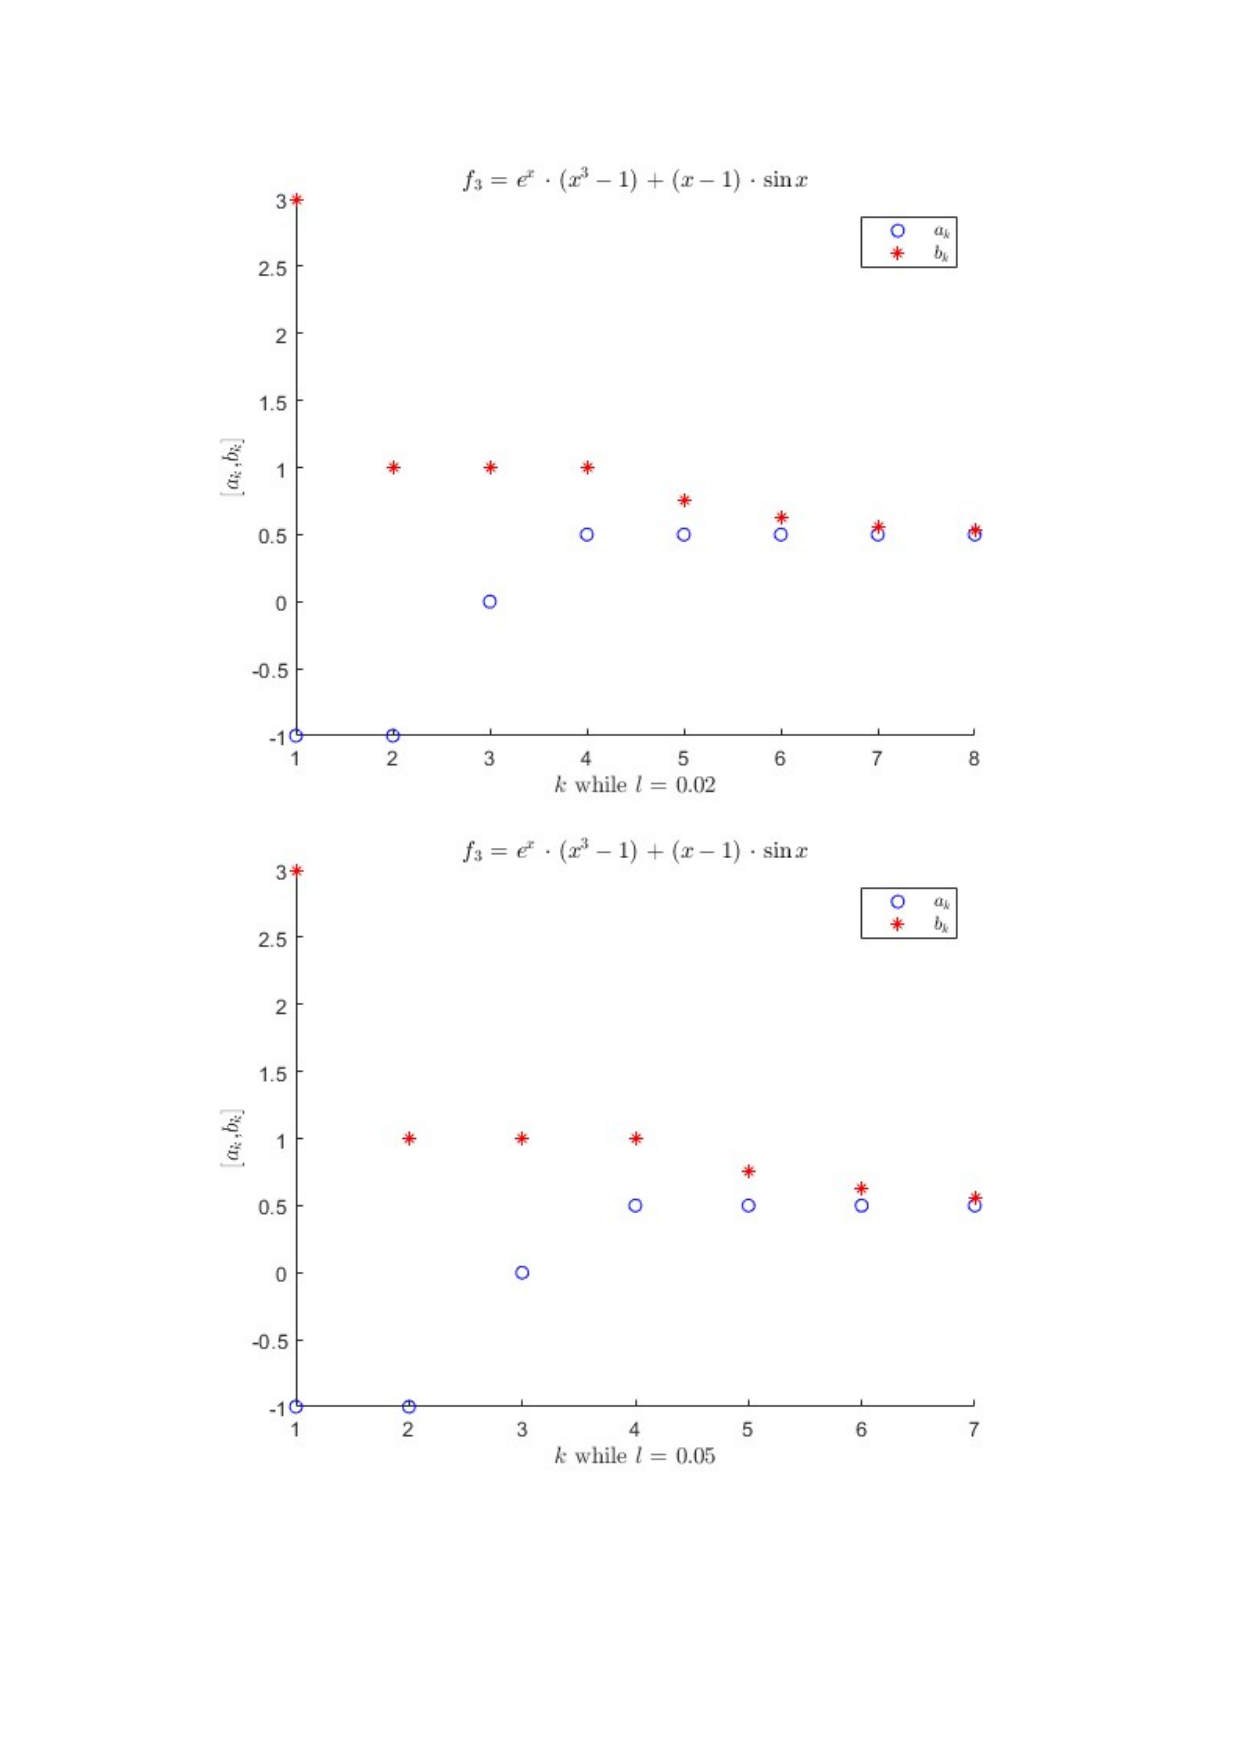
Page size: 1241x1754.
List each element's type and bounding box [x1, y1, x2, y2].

picture [182, 822, 1058, 1479]
picture [182, 151, 1058, 808]
